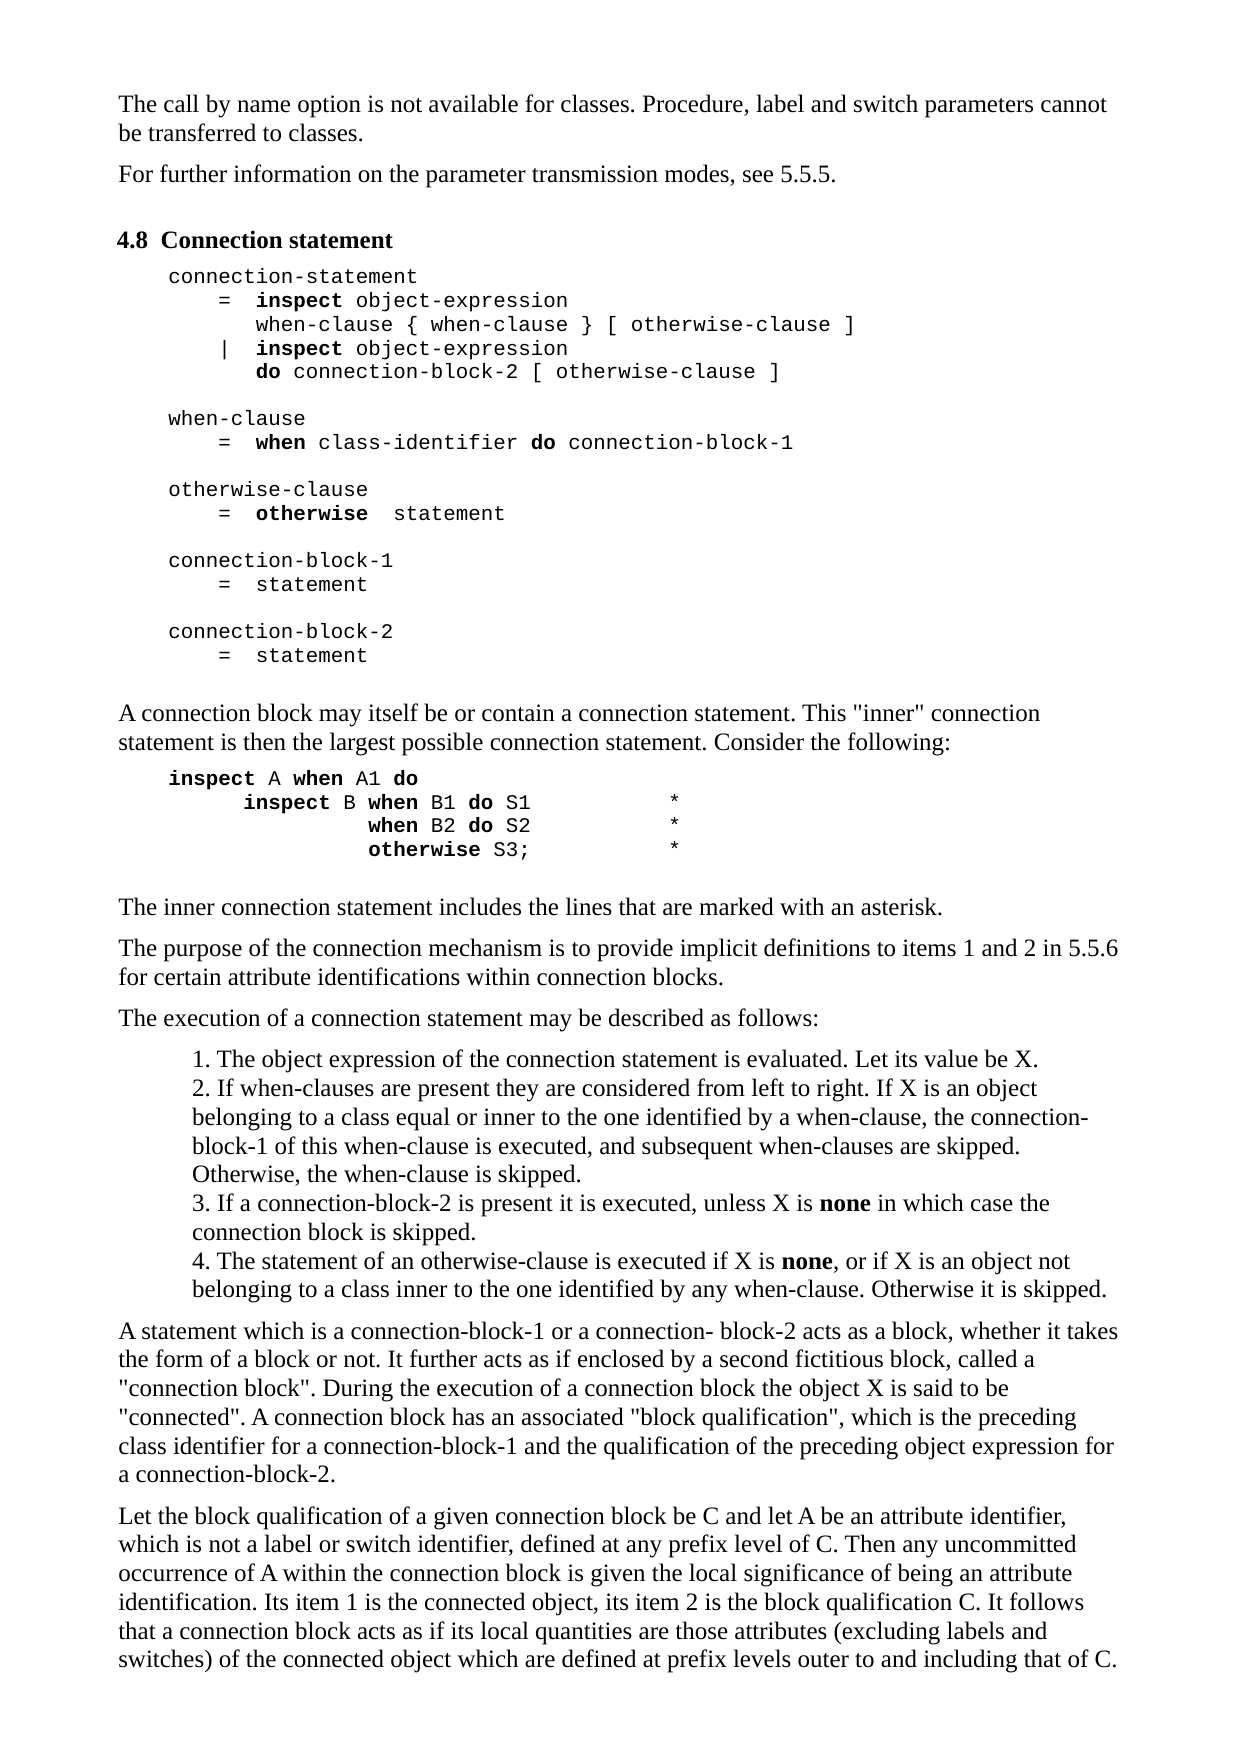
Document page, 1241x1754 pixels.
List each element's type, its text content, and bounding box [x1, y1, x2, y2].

text when-clause [118, 408, 1122, 432]
list The object expression of the connection statement is evaluated. Let its value be X. [118, 1044, 1122, 1073]
text connection-statement [118, 267, 1122, 290]
text = statement [118, 574, 1122, 598]
text do connection-block-2 [ otherwise-clause ] [118, 361, 1122, 385]
text = statement [118, 645, 1122, 668]
text The call by name option is not available for classes. Procedure, label and switch parameters cannot be transferred to classes. [118, 89, 1122, 147]
text A statement which is a connection-block-1 or a connection- block-2 acts as a block, whether it takes the form of a block or not. It further acts as if enclosed by a second fictitious block, called a "connection block". During the execution of a connection block the object X is said to be "connected". A connection block has an associated "block qualification", which is the preceding class identifier for a connection-block-1 and the qualification of the preceding object expression for a connection-block-2. [118, 1316, 1122, 1488]
text For further information on the parameter transmission modes, see 5.5.5. [118, 159, 1122, 188]
text The purpose of the connection mechanism is to provide implicit definitions to items 1 and 2 in 5.5.6 for certain attribute identifications within connection blocks. [118, 933, 1122, 991]
text inspect A when A1 do [118, 768, 1122, 792]
text = when class-identifier do connection-block-1 [118, 432, 1122, 456]
text | inspect object-expression [118, 337, 1122, 361]
text = inspect object-expression [118, 290, 1122, 314]
list The statement of an otherwise-clause is executed if X is none, or if X is an object not belonging to a class inner to the one identified by any when-clause. Otherwise it is skipped. [118, 1246, 1122, 1303]
subtitle 4.8 Connection statement [117, 225, 1122, 254]
text when-clause { when-clause } [ otherwise-clause ] [118, 314, 1122, 337]
text The inner connection statement includes the lines that are marked with an asterisk. [118, 892, 1122, 921]
text = otherwise statement [118, 503, 1122, 527]
text connection-block-1 [118, 550, 1122, 574]
text when B2 do S2 * [118, 815, 1122, 839]
list If a connection-block-2 is present it is executed, unless X is none in which case the connection block is skipped. [118, 1188, 1122, 1246]
list If when-clauses are present they are considered from left to right. If X is an object belonging to a class equal or inner to the one identified by a when-clause, the connection-block-1 of this when-clause is executed, and subsequent when-clauses are skipped. Otherwise, the when-clause is skipped. [118, 1073, 1122, 1188]
text otherwise S3; * [118, 839, 1122, 863]
text Let the block qualification of a given connection block be C and let A be an attribute identifier, which is not a label or switch identifier, defined at any prefix level of C. Then any uncommitted occurrence of A within the connection block is given the local significance of being an attribute identification. Its item 1 is the connected object, its item 2 is the block qualification C. It follows that a connection block acts as if its local quantities are those attributes (excluding labels and switches) of the connected object which are defined at prefix levels outer to and including that of C. [118, 1501, 1122, 1673]
text connection-block-2 [118, 621, 1122, 645]
text otherwise-clause [118, 479, 1122, 503]
text inspect B when B1 do S1 * [118, 792, 1122, 815]
text The execution of a connection statement may be described as follows: [118, 1003, 1122, 1032]
text A connection block may itself be or contain a connection statement. This "inner" connection statement is then the largest possible connection statement. Consider the following: [118, 698, 1122, 756]
